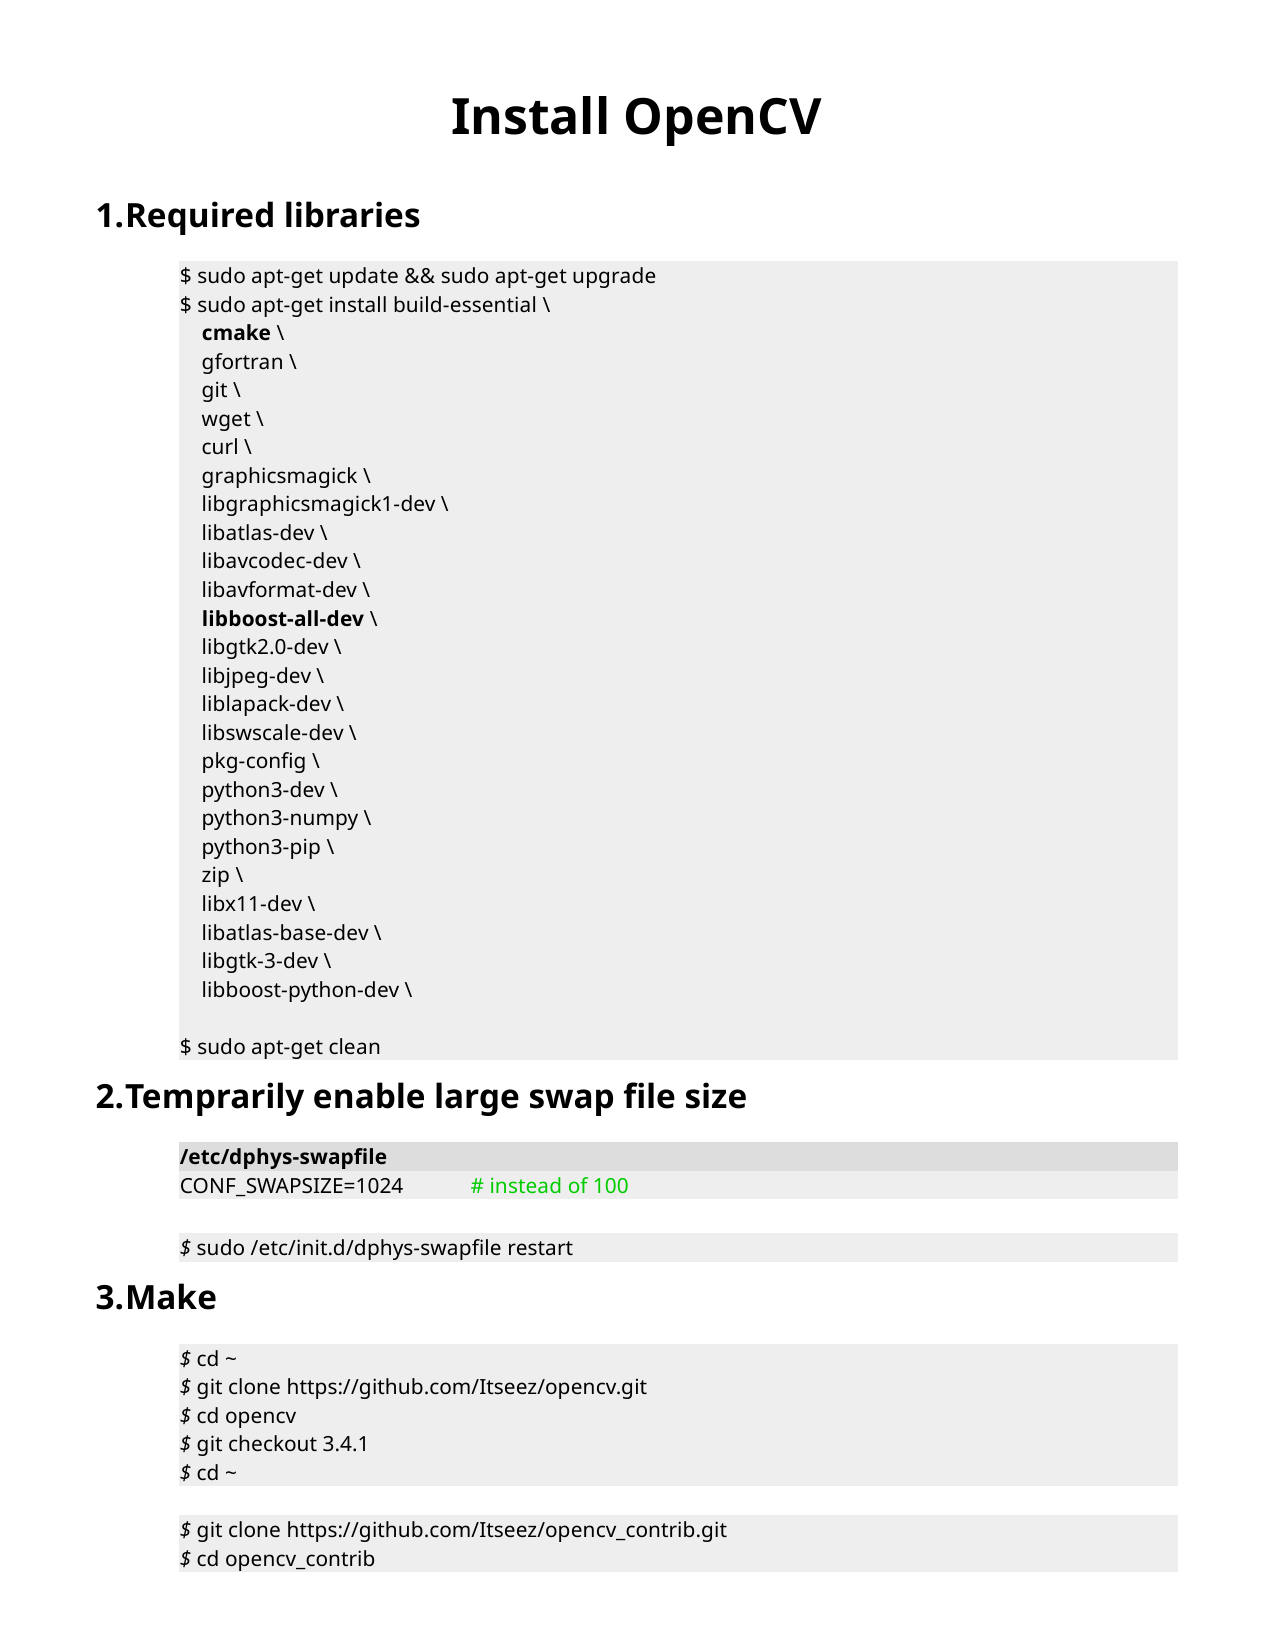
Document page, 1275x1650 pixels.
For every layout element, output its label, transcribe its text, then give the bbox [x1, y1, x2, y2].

text libgtk2.0-dev \ [179, 632, 1178, 661]
text wget \ [179, 404, 1178, 432]
text libatlas-base-dev \ [179, 917, 1178, 946]
text graphicsmagick \ [179, 461, 1178, 489]
subtitle Required libraries [95, 191, 1178, 237]
text cmake \ [179, 318, 1178, 347]
text zip \ [179, 860, 1178, 889]
text $ cd ~ [179, 1458, 1178, 1486]
text liblapack-dev \ [179, 689, 1178, 718]
text pkg-config \ [179, 746, 1178, 775]
text $ sudo /etc/init.d/dphys-swapfile restart [179, 1233, 1178, 1262]
subtitle Temprarily enable large swap file size [95, 1072, 1178, 1118]
text libgraphicsmagick1-dev \ [179, 489, 1178, 518]
text $ sudo apt-get clean [179, 1032, 1178, 1060]
text libavcodec-dev \ [179, 546, 1178, 575]
text $ git clone https://github.com/Itseez/opencv.git [179, 1372, 1178, 1401]
subtitle Make [95, 1274, 1178, 1320]
text curl \ [179, 432, 1178, 461]
text libboost-python-dev \ [179, 974, 1178, 1003]
text libswscale-dev \ [179, 718, 1178, 746]
text $ git checkout 3.4.1 [179, 1429, 1178, 1458]
text python3-dev \ [179, 775, 1178, 803]
text $ cd ~ [179, 1344, 1178, 1372]
text libx11-dev \ [179, 889, 1178, 917]
text $ cd opencv_contrib [179, 1543, 1178, 1572]
text libboost-all-dev \ [179, 603, 1178, 632]
text CONF_SWAPSIZE=1024 # instead of 100 [179, 1171, 1178, 1199]
text /etc/dphys-swapfile [179, 1142, 1178, 1171]
text $ sudo apt-get install build-essential \ [179, 289, 1178, 318]
text gfortran \ [179, 347, 1178, 375]
title Install OpenCV [95, 81, 1178, 149]
text git \ [179, 375, 1178, 404]
text $ cd opencv [179, 1401, 1178, 1429]
text libgtk-3-dev \ [179, 946, 1178, 974]
text $ git clone https://github.com/Itseez/opencv_contrib.git [179, 1515, 1178, 1543]
text libatlas-dev \ [179, 518, 1178, 546]
text python3-pip \ [179, 832, 1178, 860]
text libavformat-dev \ [179, 575, 1178, 603]
text python3-numpy \ [179, 803, 1178, 832]
text $ sudo apt-get update && sudo apt-get upgrade [179, 261, 1178, 289]
text libjpeg-dev \ [179, 661, 1178, 689]
